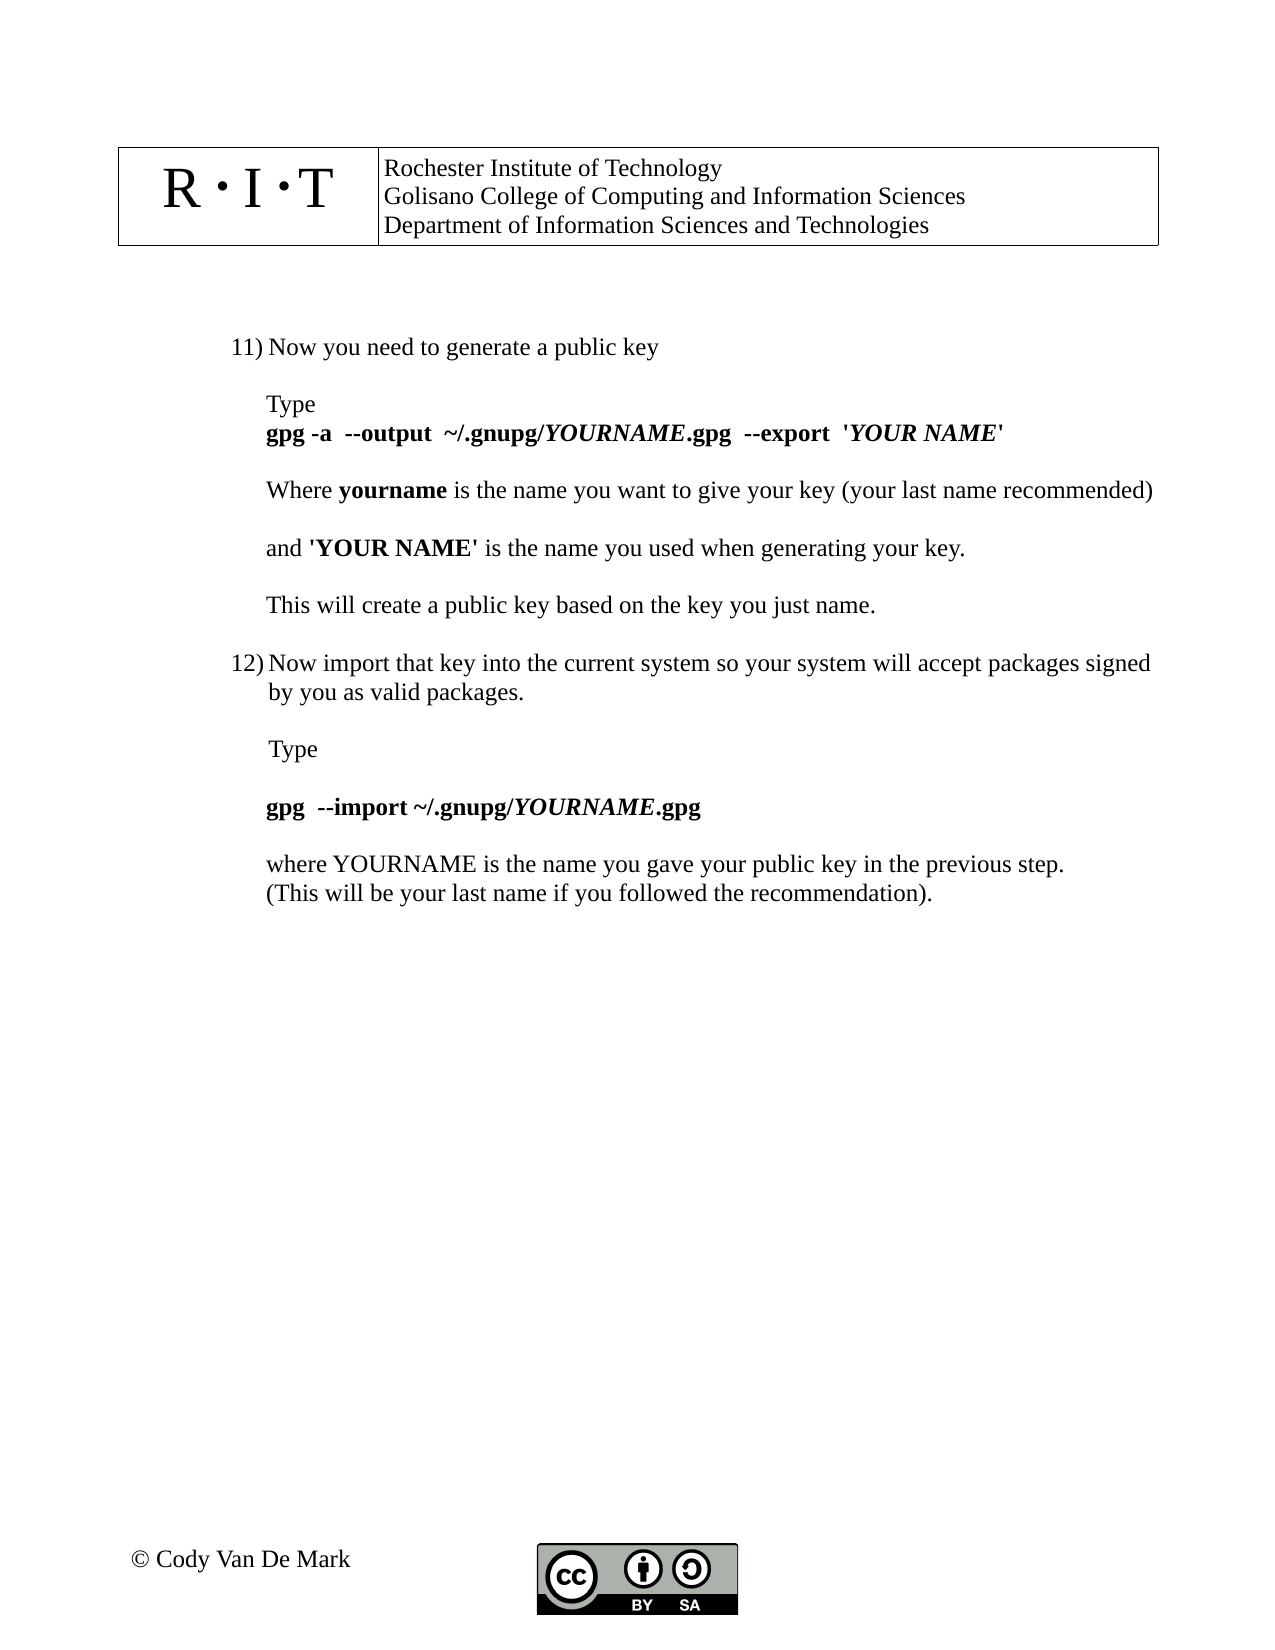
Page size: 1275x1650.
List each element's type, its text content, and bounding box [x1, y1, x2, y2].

text (This will be your last name if you followed the recommendation). [118, 878, 1157, 907]
picture [536, 1543, 739, 1615]
text where YOURNAME is the name you gave your public key in the previous step. [118, 849, 1157, 878]
list Now you need to generate a public key [231, 332, 1157, 361]
text gpg --import ~/.gnupg/YOURNAME.gpg [118, 792, 1157, 821]
text Type [118, 389, 1157, 418]
text Where yourname is the name you want to give your key (your last name recommended) [118, 476, 1157, 504]
list Now import that key into the current system so your system will accept packages signed by you as valid packages. [231, 648, 1157, 706]
list Type [231, 734, 1157, 763]
text and 'YOUR NAME' is the name you used when generating your key. This will create a public key based on the key you just name. [118, 533, 1157, 619]
text gpg -a --output ~/.gnupg/YOURNAME.gpg --export 'YOUR NAME' [118, 418, 1157, 447]
